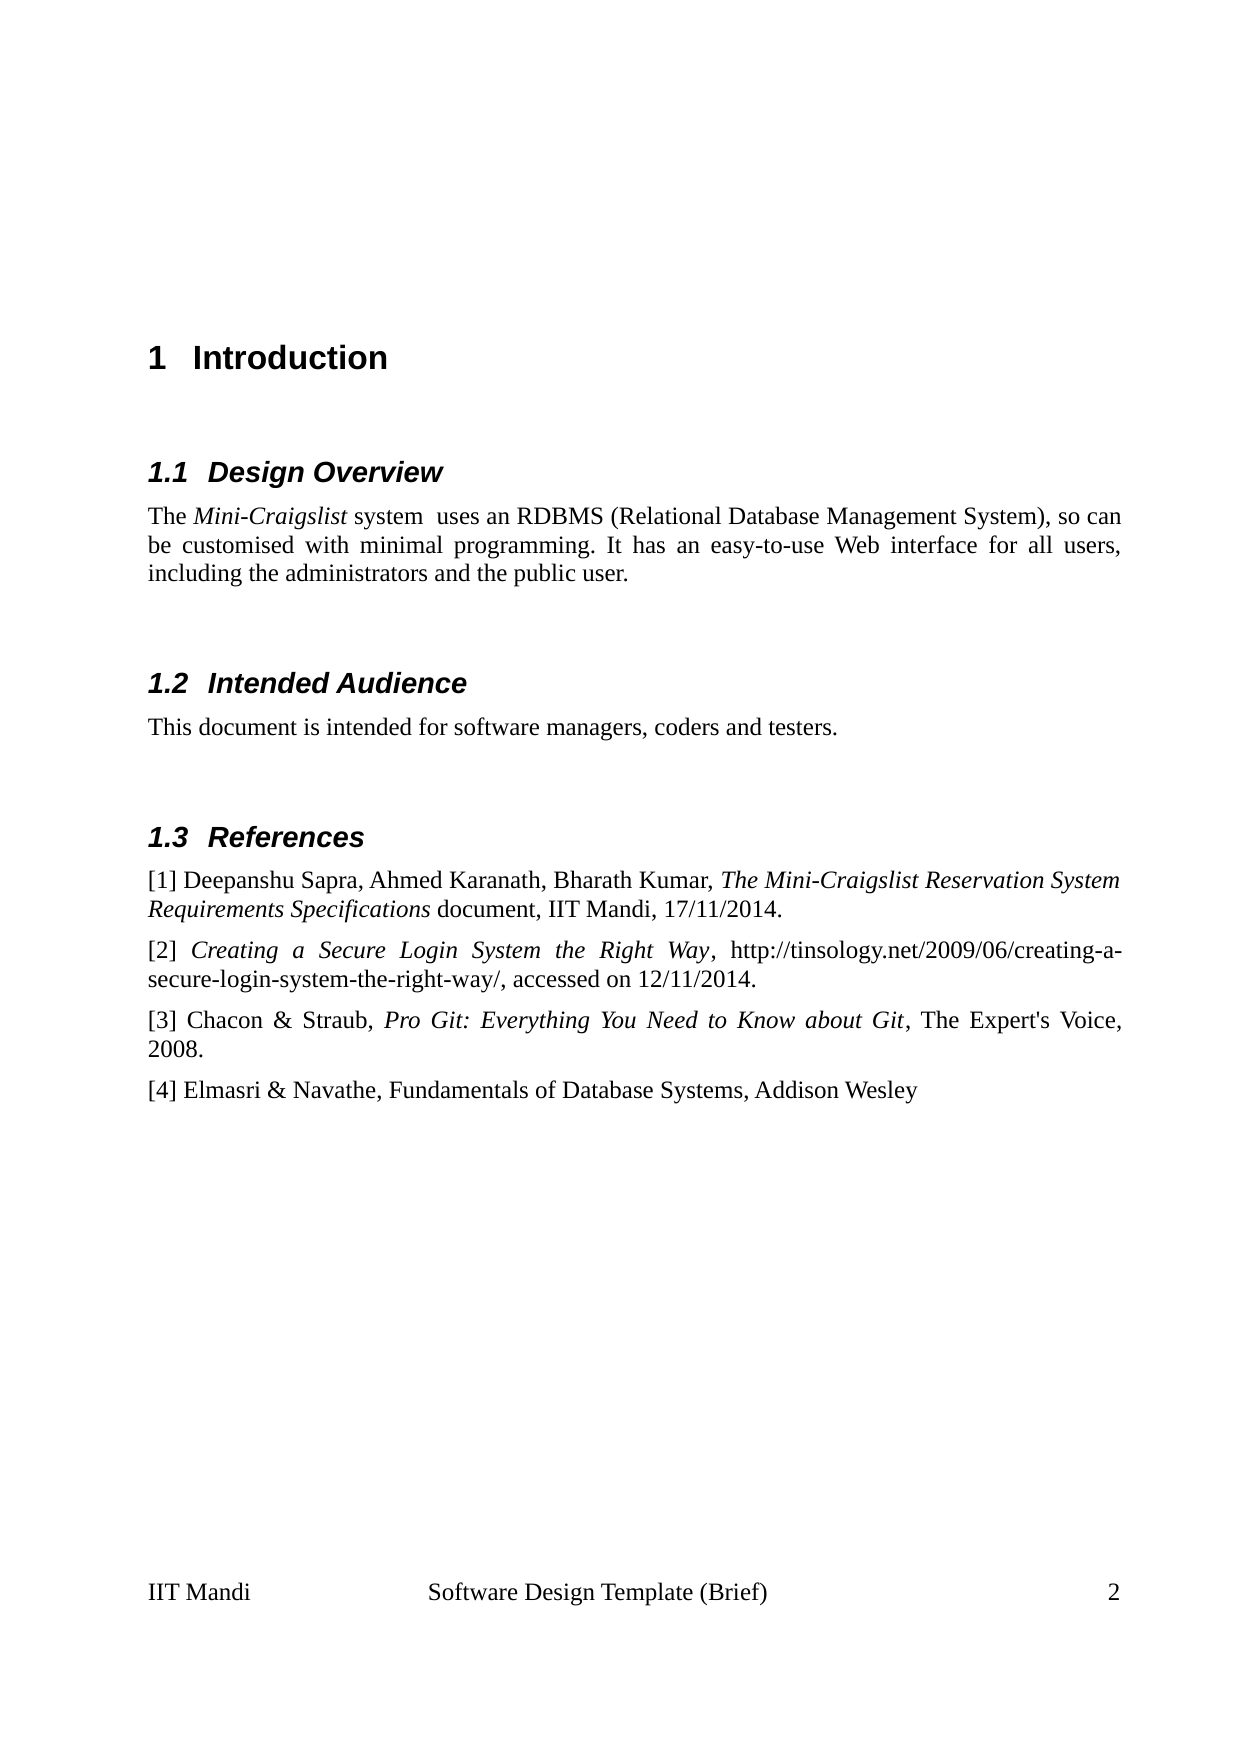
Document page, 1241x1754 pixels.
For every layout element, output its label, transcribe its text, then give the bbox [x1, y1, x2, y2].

subtitle References [148, 819, 1123, 853]
subtitle Introduction [148, 338, 1123, 376]
text [2] Creating a Secure Login System the Right Way, http://tinsology.net/2009/06/creating-a-secure-login-system-the-right-way/, accessed on 12/11/2014. [148, 936, 1123, 993]
subtitle Design Overview [148, 455, 1123, 488]
subtitle Intended Audience [148, 666, 1123, 699]
text [3] Chacon & Straub, Pro Git: Everything You Need to Know about Git, The Expert's Voice, 2008. [148, 1006, 1123, 1063]
text [1] Deepanshu Sapra, Ahmed Karanath, Bharath Kumar, The Mini-Craigslist Reservation System Requirements Specifications document, IIT Mandi, 17/11/2014. [148, 866, 1123, 923]
text [4] Elmasri & Navathe, Fundamentals of Database Systems, Addison Wesley [148, 1076, 1123, 1104]
text The Mini-Craigslist system uses an RDBMS (Relational Database Management System), so can be customised with minimal programming. It has an easy-to-use Web interface for all users, including the administrators and the public user. [148, 501, 1123, 587]
text This document is intended for software managers, coders and testers. [148, 712, 1123, 741]
